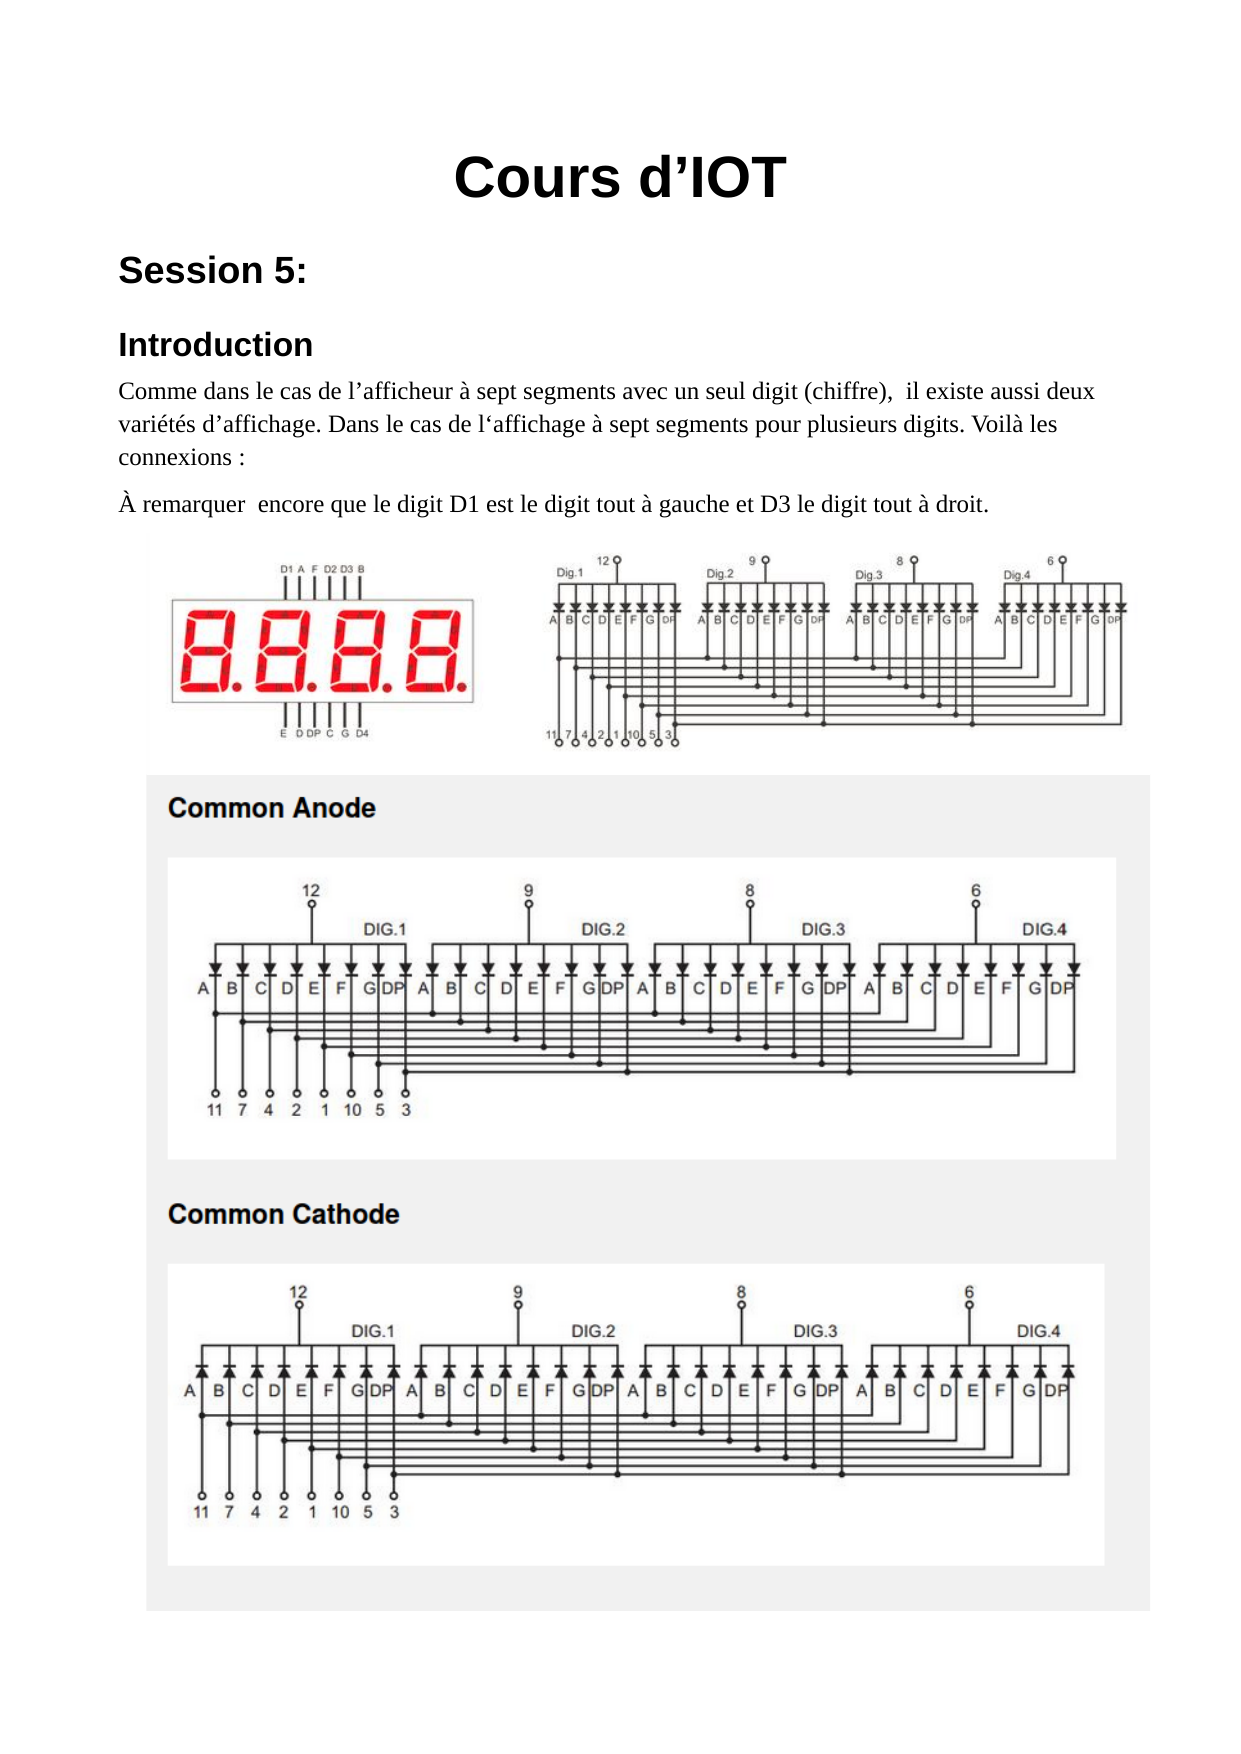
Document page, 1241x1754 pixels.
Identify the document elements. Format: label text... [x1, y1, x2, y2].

subtitle Introduction [118, 325, 1122, 363]
title Cours d’IOT [118, 143, 1122, 210]
text À remarquer encore que le digit D1 est le digit tout à gauche et D3 le digit tout à droit. [118, 489, 1122, 518]
text Comme dans le cas de l’afficheur à sept segments avec un seul digit (chiffre), il existe aussi deux variétés d’affichage. Dans le cas de l‘affichage à sept segments pour plusieurs digits. Voilà les connexions : [118, 376, 1122, 471]
subtitle Session 5: [118, 248, 1122, 291]
picture [146, 533, 1151, 1611]
